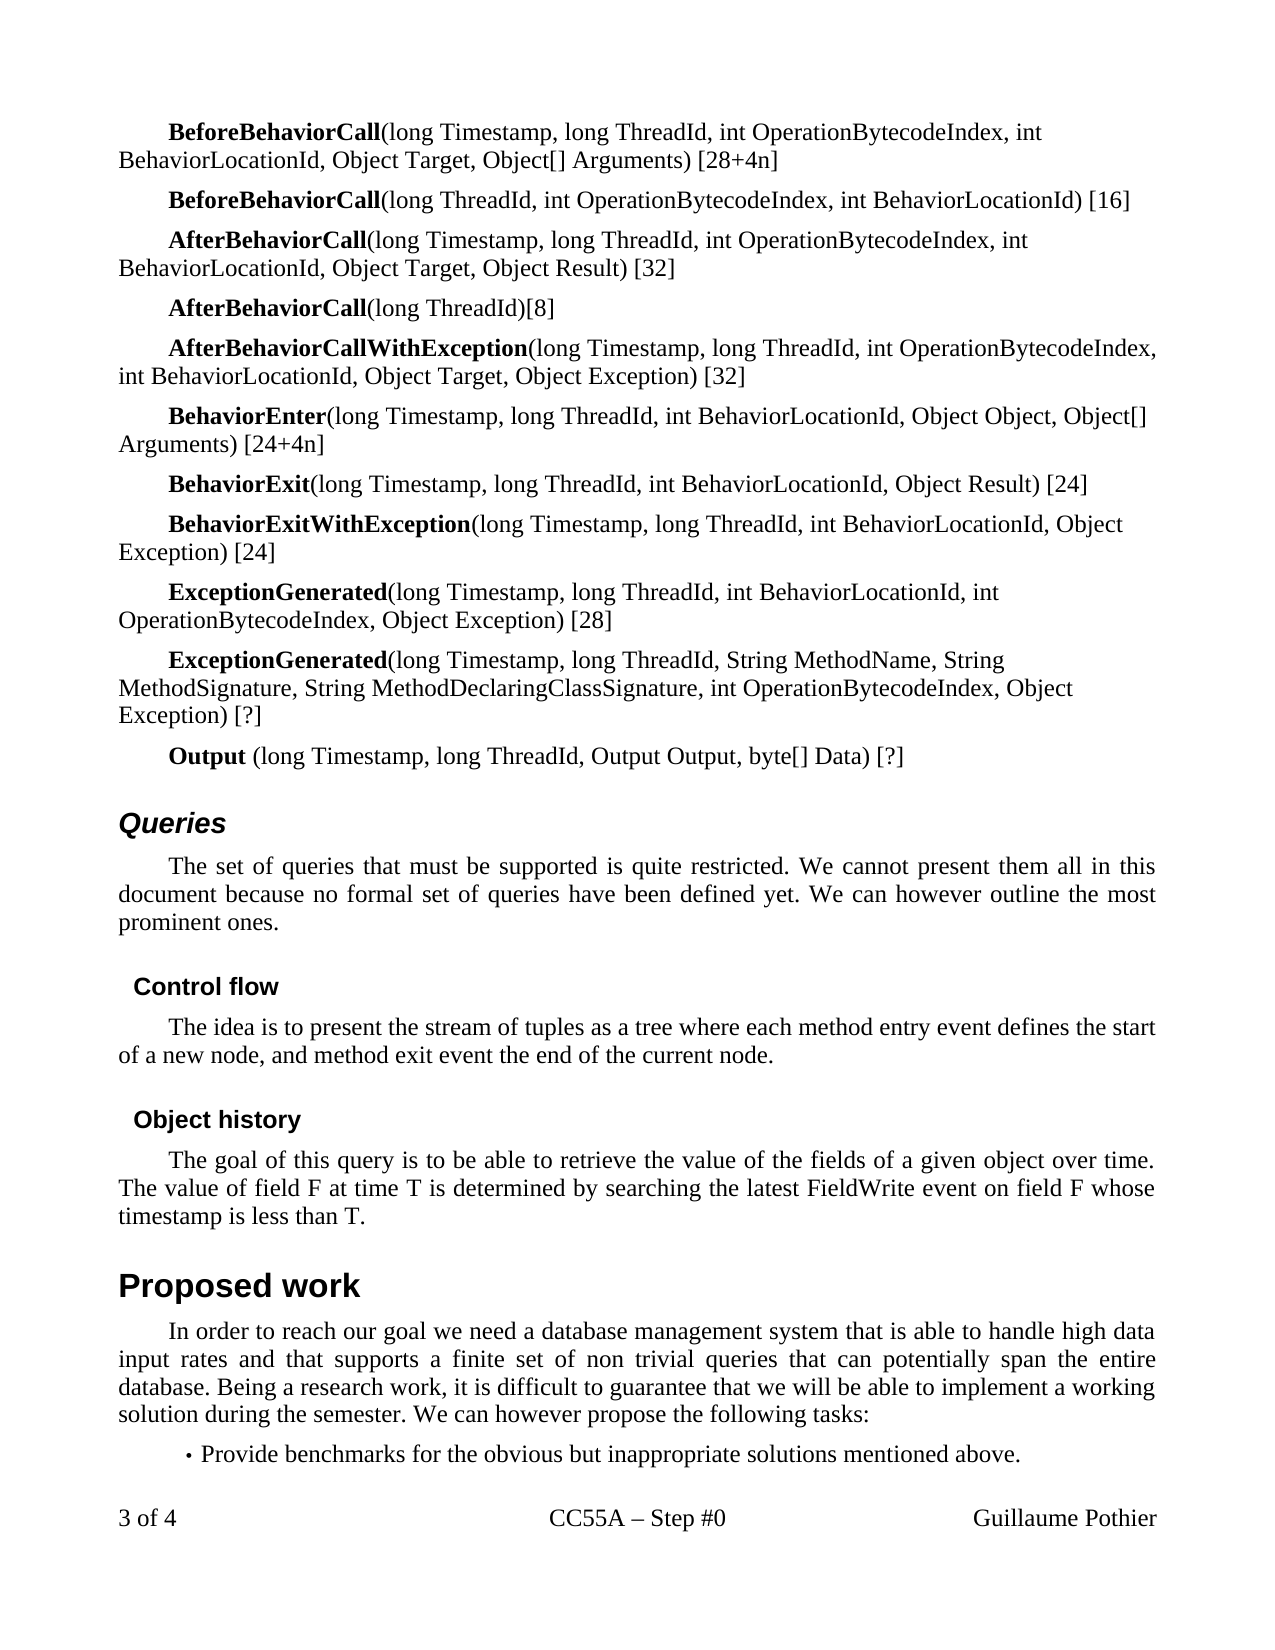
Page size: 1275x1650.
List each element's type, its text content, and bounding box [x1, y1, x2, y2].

text The set of queries that must be supported is quite restricted. We cannot present them all in this document because no formal set of queries have been defined yet. We can however outline the most prominent ones. [118, 852, 1157, 935]
text BeforeBehaviorCall(long Timestamp, long ThreadId, int OperationBytecodeIndex, int BehaviorLocationId, Object Target, Object[] Arguments) [28+4n] [118, 118, 1157, 173]
text The idea is to present the stream of tuples as a tree where each method entry event defines the start of a new node, and method exit event the end of the current node. [118, 1013, 1157, 1069]
text ExceptionGenerated(long Timestamp, long ThreadId, int BehaviorLocationId, int OperationBytecodeIndex, Object Exception) [28] [118, 578, 1157, 634]
subtitle Proposed work [118, 1267, 1157, 1305]
text AfterBehaviorCallWithException(long Timestamp, long ThreadId, int OperationBytecodeIndex, int BehaviorLocationId, Object Target, Object Exception) [32] [118, 334, 1157, 390]
text AfterBehaviorCall(long ThreadId)[8] [118, 294, 1157, 322]
text BehaviorExitWithException(long Timestamp, long ThreadId, int BehaviorLocationId, Object Exception) [24] [118, 510, 1157, 566]
text BehaviorExit(long Timestamp, long ThreadId, int BehaviorLocationId, Object Result) [24] [118, 470, 1157, 498]
text AfterBehaviorCall(long Timestamp, long ThreadId, int OperationBytecodeIndex, int BehaviorLocationId, Object Target, Object Result) [32] [118, 226, 1157, 282]
subtitle Control flow [133, 973, 1157, 1001]
text BehaviorEnter(long Timestamp, long ThreadId, int BehaviorLocationId, Object Object, Object[] Arguments) [24+4n] [118, 402, 1157, 458]
text BeforeBehaviorCall(long ThreadId, int OperationBytecodeIndex, int BehaviorLocationId) [16] [118, 186, 1157, 214]
list Provide benchmarks for the obvious but inappropriate solutions mentioned above. [141, 1441, 1157, 1468]
text Output (long Timestamp, long ThreadId, Output Output, byte[] Data) [?] [118, 742, 1157, 769]
text The goal of this query is to be able to retrieve the value of the fields of a given object over time. The value of field F at time T is determined by searching the latest FieldWrite event on field F whose timestamp is less than T. [118, 1147, 1157, 1230]
text In order to reach our goal we need a database management system that is able to handle high data input rates and that supports a finite set of non trivial queries that can potentially span the entire database. Being a research work, it is difficult to guarantee that we will be able to implement a working solution during the semester. We can however propose the following tasks: [118, 1317, 1157, 1428]
subtitle Queries [118, 807, 1157, 840]
subtitle Object history [133, 1106, 1157, 1134]
text ExceptionGenerated(long Timestamp, long ThreadId, String MethodName, String MethodSignature, String MethodDeclaringClassSignature, int OperationBytecodeIndex, Object Exception) [?] [118, 646, 1157, 729]
